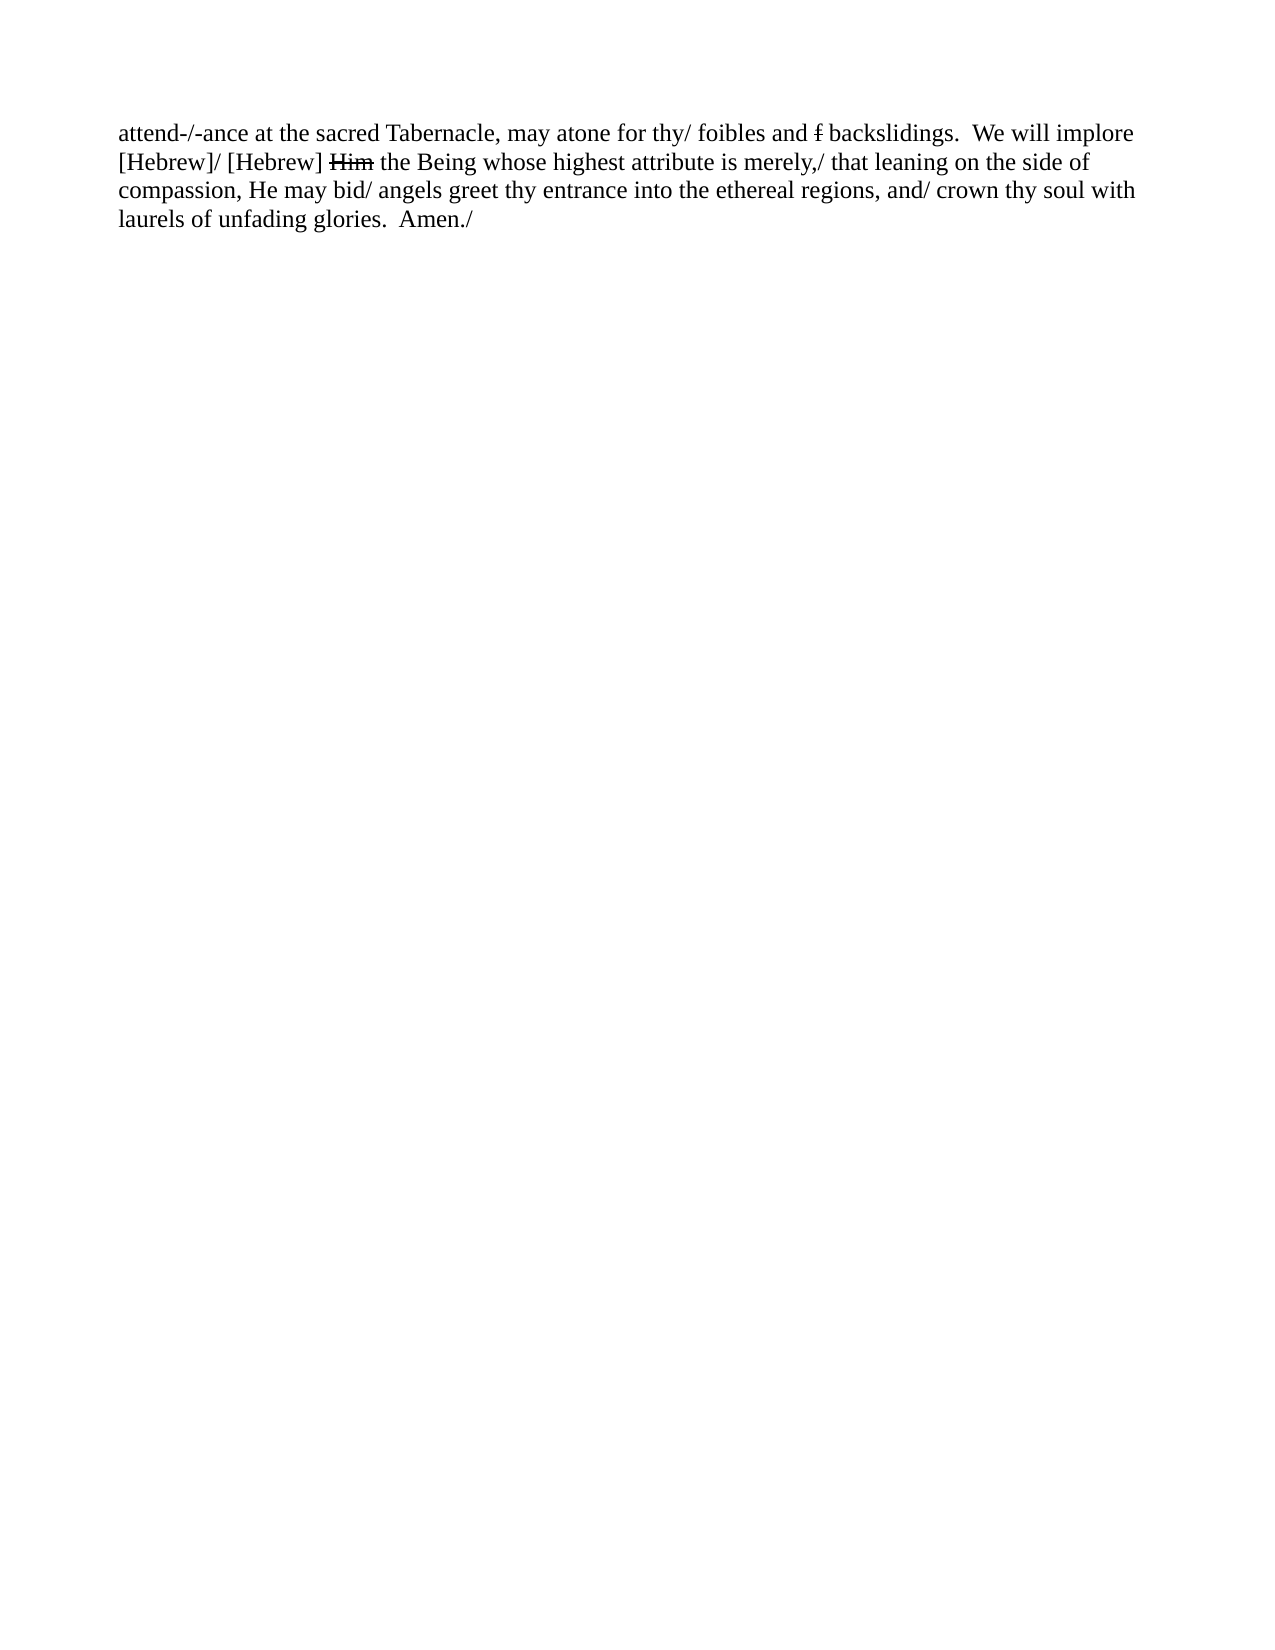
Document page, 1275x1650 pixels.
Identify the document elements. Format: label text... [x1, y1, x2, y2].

text attend-/-ance at the sacred Tabernacle, may atone for thy/ foibles and f backslidings. We will implore [Hebrew]/ [Hebrew] Him the Being whose highest attribute is merely,/ that leaning on the side of compassion, He may bid/ angels greet thy entrance into the ethereal regions, and/ crown thy soul with laurels of unfading glories. Amen./ [118, 118, 1157, 233]
